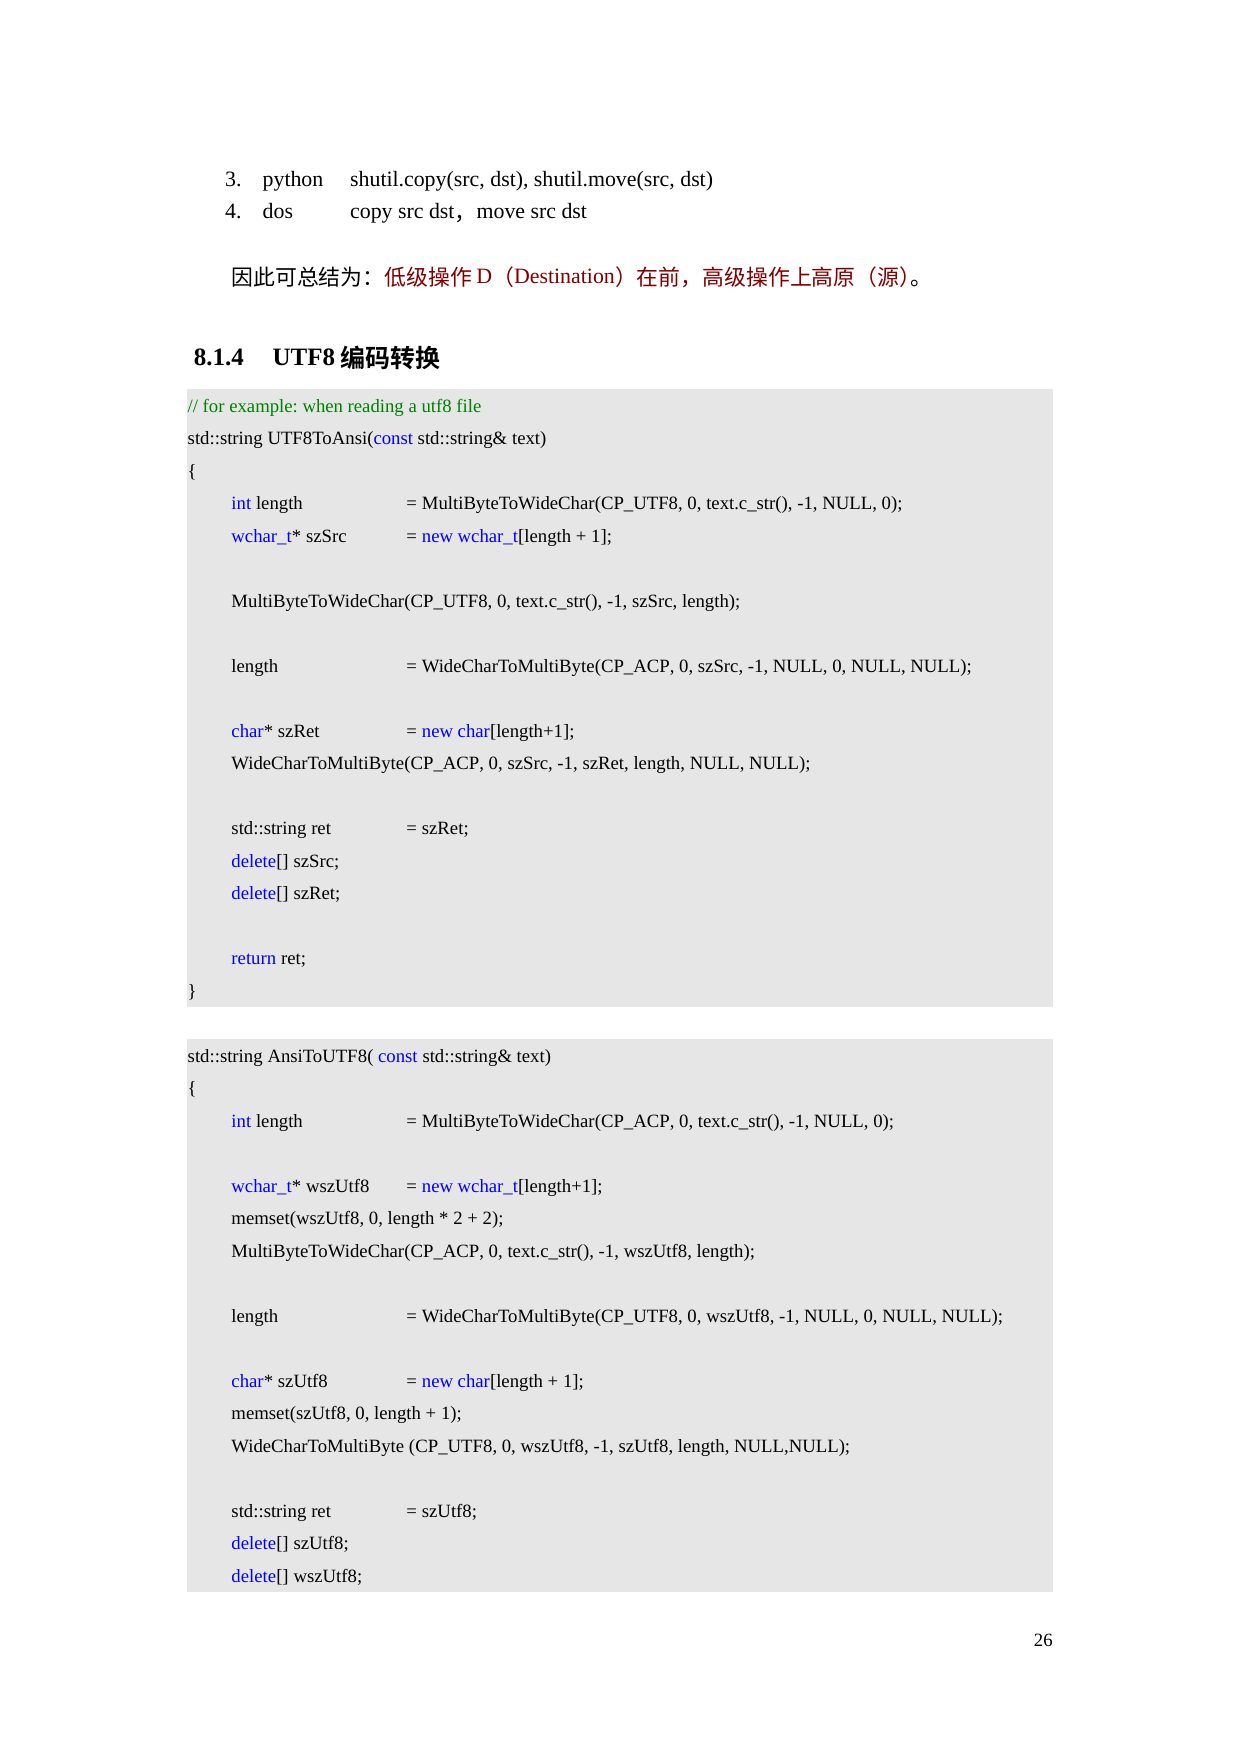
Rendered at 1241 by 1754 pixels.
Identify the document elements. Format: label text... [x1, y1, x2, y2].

subtitle UTF8编码转换 [187, 324, 1053, 389]
text char* szUtf8 = new char[length + 1]; [187, 1364, 1053, 1397]
text } [187, 974, 1053, 1007]
text length = WideCharToMultiByte(CP_UTF8, 0, wszUtf8, -1, NULL, 0, NULL, NULL); [187, 1299, 1053, 1332]
text MultiByteToWideChar(CP_ACP, 0, text.c_str(), -1, wszUtf8, length); [187, 1234, 1053, 1267]
text return ret; [187, 942, 1053, 974]
text { [187, 1072, 1053, 1104]
list dos copy src dst，move src dst [225, 194, 1053, 227]
text // for example: when reading a utf8 file [187, 389, 1053, 422]
text WideCharToMultiByte(CP_ACP, 0, szSrc, -1, szRet, length, NULL, NULL); [187, 747, 1053, 779]
text std::string AnsiToUTF8( const std::string& text) [187, 1039, 1053, 1072]
text { [187, 454, 1053, 487]
text wchar_t* wszUtf8 = new wchar_t[length+1]; [187, 1169, 1053, 1202]
text std::string ret = szRet; [187, 812, 1053, 844]
text std::string UTF8ToAnsi(const std::string& text) [187, 422, 1053, 454]
text delete[] szRet; [187, 877, 1053, 909]
text int length = MultiByteToWideChar(CP_UTF8, 0, text.c_str(), -1, NULL, 0); [187, 487, 1053, 519]
text MultiByteToWideChar(CP_UTF8, 0, text.c_str(), -1, szSrc, length); [187, 584, 1053, 617]
text wchar_t* szSrc = new wchar_t[length + 1]; [187, 519, 1053, 552]
text memset(szUtf8, 0, length + 1); [187, 1397, 1053, 1429]
text WideCharToMultiByte (CP_UTF8, 0, wszUtf8, -1, szUtf8, length, NULL,NULL); [187, 1429, 1053, 1462]
text int length = MultiByteToWideChar(CP_ACP, 0, text.c_str(), -1, NULL, 0); [187, 1104, 1053, 1137]
text delete[] wszUtf8; [187, 1559, 1053, 1592]
text memset(wszUtf8, 0, length * 2 + 2); [187, 1202, 1053, 1234]
text length = WideCharToMultiByte(CP_ACP, 0, szSrc, -1, NULL, 0, NULL, NULL); [187, 649, 1053, 682]
list python shutil.copy(src, dst), shutil.move(src, dst) [225, 162, 1053, 194]
text 因此可总结为：低级操作D（Destination）在前，高级操作上高原（源）。 [187, 259, 1053, 292]
text char* szRet = new char[length+1]; [187, 714, 1053, 747]
text delete[] szUtf8; [187, 1527, 1053, 1559]
text delete[] szSrc; [187, 844, 1053, 877]
text std::string ret = szUtf8; [187, 1494, 1053, 1527]
